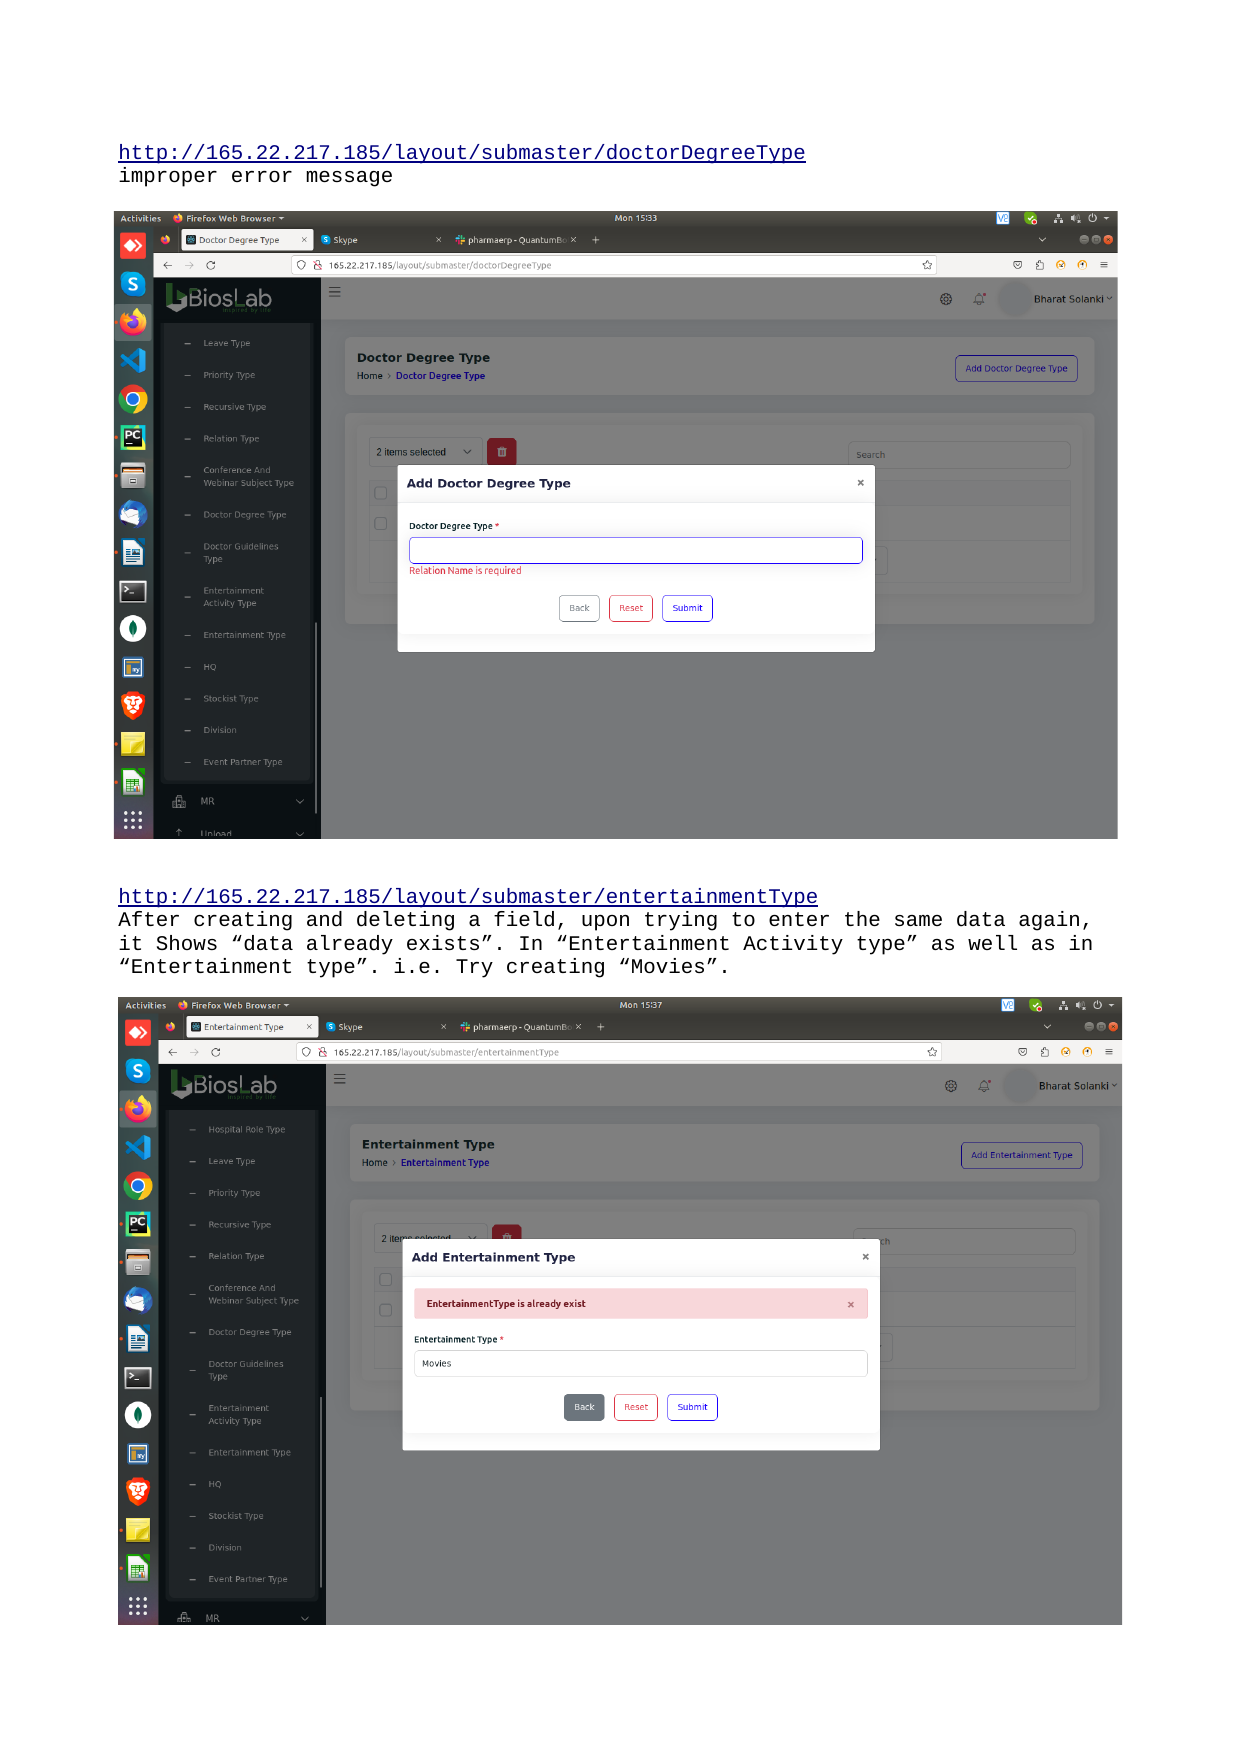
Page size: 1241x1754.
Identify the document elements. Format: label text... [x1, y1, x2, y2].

picture [118, 997, 1123, 1625]
text improper error message [118, 165, 1122, 189]
text http://165.22.217.185/layout/submaster/doctorDegreeType [118, 142, 1122, 165]
picture [113, 211, 1118, 839]
text http://165.22.217.185/layout/submaster/entertainmentType [118, 886, 1122, 909]
text After creating and deleting a field, upon trying to enter the same data again, it Shows “data already exists”. In “Entertainment Activity type” as well as in “Entertainment type”. i.e. Try creating “Movies”. [118, 909, 1122, 980]
